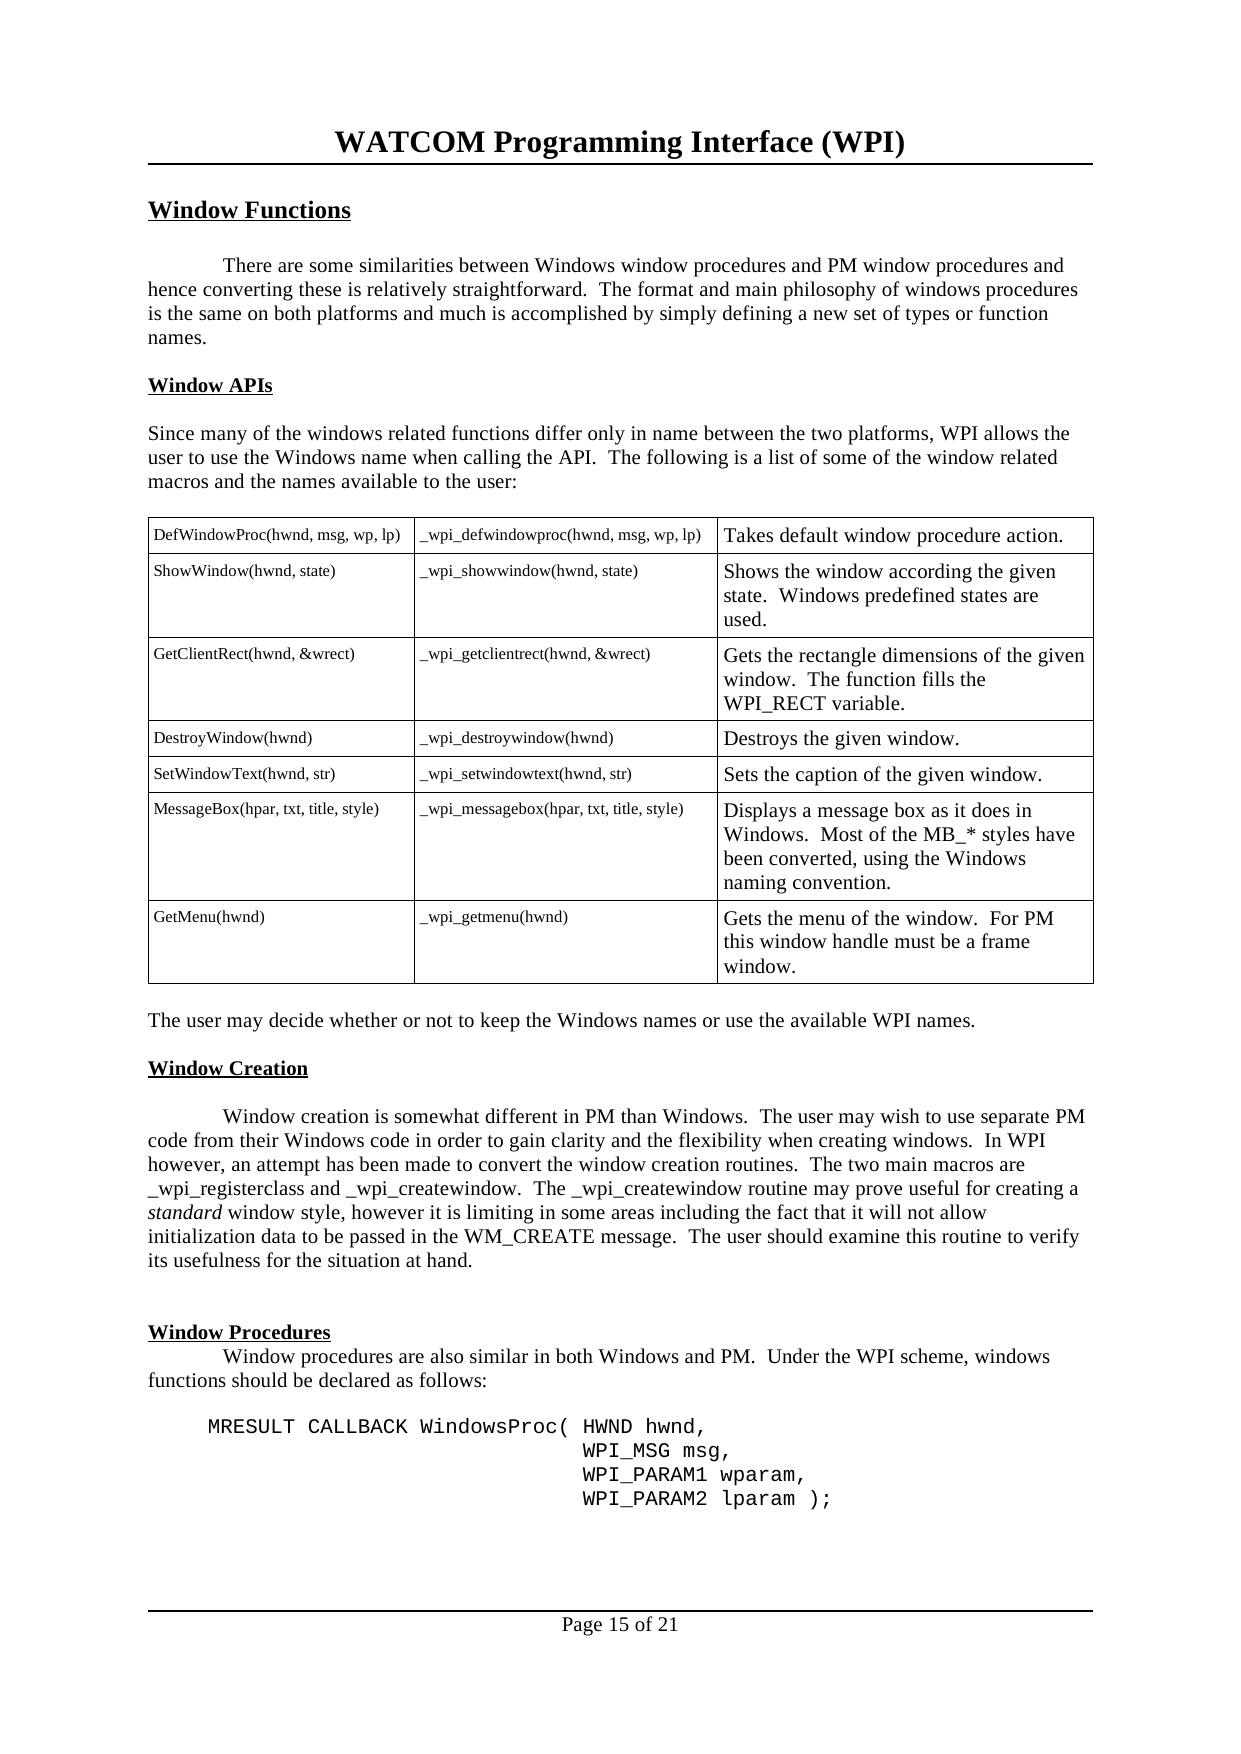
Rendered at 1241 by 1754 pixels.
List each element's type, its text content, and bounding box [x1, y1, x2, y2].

text WPI_PARAM2 lparam ); [208, 1488, 1093, 1512]
text Window Procedures [148, 1320, 1093, 1344]
table_cell _wpi_destroywindow(hwnd) [415, 721, 717, 756]
table_cell Sets the caption of the given window. [718, 757, 1093, 792]
table_cell Displays a message box as it does in Windows. Most of the MB_* styles have been converted, using the Windows naming convention. [718, 793, 1093, 899]
text WPI_PARAM1 wparam, [208, 1464, 1093, 1488]
table_cell Gets the menu of the window. For PM this window handle must be a frame window. [718, 901, 1093, 983]
table_cell GetClientRect(hwnd, &wrect) [149, 638, 414, 720]
table_cell Gets the rectangle dimensions of the given window. The function fills the WPI_RECT variable. [718, 638, 1093, 720]
text Window creation is somewhat different in PM than Windows. The user may wish to use separate PM code from their Windows code in order to gain clarity and the flexibility when creating windows. In WPI however, an attempt has been made to convert the window creation routines. The two main macros are _wpi_registerclass and _wpi_createwindow. The _wpi_createwindow routine may prove useful for creating a standard window style, however it is limiting in some areas including the fact that it will not allow initialization data to be passed in the WM_CREATE message. The user should examine this routine to verify its usefulness for the situation at hand. [148, 1104, 1093, 1272]
table_cell DestroyWindow(hwnd) [149, 721, 414, 756]
table_header _wpi_defwindowproc(hwnd, msg, wp, lp) [415, 518, 717, 553]
table_cell _wpi_showwindow(hwnd, state) [415, 554, 717, 637]
table_cell Shows the window according the given state. Windows predefined states are used. [718, 554, 1093, 637]
table_cell _wpi_messagebox(hpar, txt, title, style) [415, 793, 717, 899]
table_cell MessageBox(hpar, txt, title, style) [149, 793, 414, 899]
table_cell _wpi_getclientrect(hwnd, &wrect) [415, 638, 717, 720]
text Window Creation [148, 1056, 1093, 1079]
text Window procedures are also similar in both Windows and PM. Under the WPI scheme, windows functions should be declared as follows: [148, 1344, 1093, 1392]
table_header Takes default window procedure action. [718, 518, 1093, 553]
text WPI_MSG msg, [208, 1440, 1093, 1464]
text Since many of the windows related functions differ only in name between the two platforms, WPI allows the user to use the Windows name when calling the API. The following is a list of some of the window related macros and the names available to the user: [148, 421, 1093, 493]
table_cell _wpi_getmenu(hwnd) [415, 901, 717, 983]
table_cell ShowWindow(hwnd, state) [149, 554, 414, 637]
text There are some similarities between Windows window procedures and PM window procedures and hence converting these is relatively straightforward. The format and main philosophy of windows procedures is the same on both platforms and much is accomplished by simply defining a new set of types or function names. [148, 253, 1093, 349]
table_cell GetMenu(hwnd) [149, 901, 414, 983]
text Window APIs [148, 373, 1093, 397]
table_cell SetWindowText(hwnd, str) [149, 757, 414, 792]
text The user may decide whether or not to keep the Windows names or use the available WPI names. [148, 1007, 1093, 1031]
table_cell _wpi_setwindowtext(hwnd, str) [415, 757, 717, 792]
table_cell Destroys the given window. [718, 721, 1093, 756]
table_header DefWindowProc(hwnd, msg, wp, lp) [149, 518, 414, 553]
text Window Functions [148, 194, 1093, 223]
text MRESULT CALLBACK WindowsProc( HWND hwnd, [208, 1416, 1093, 1440]
